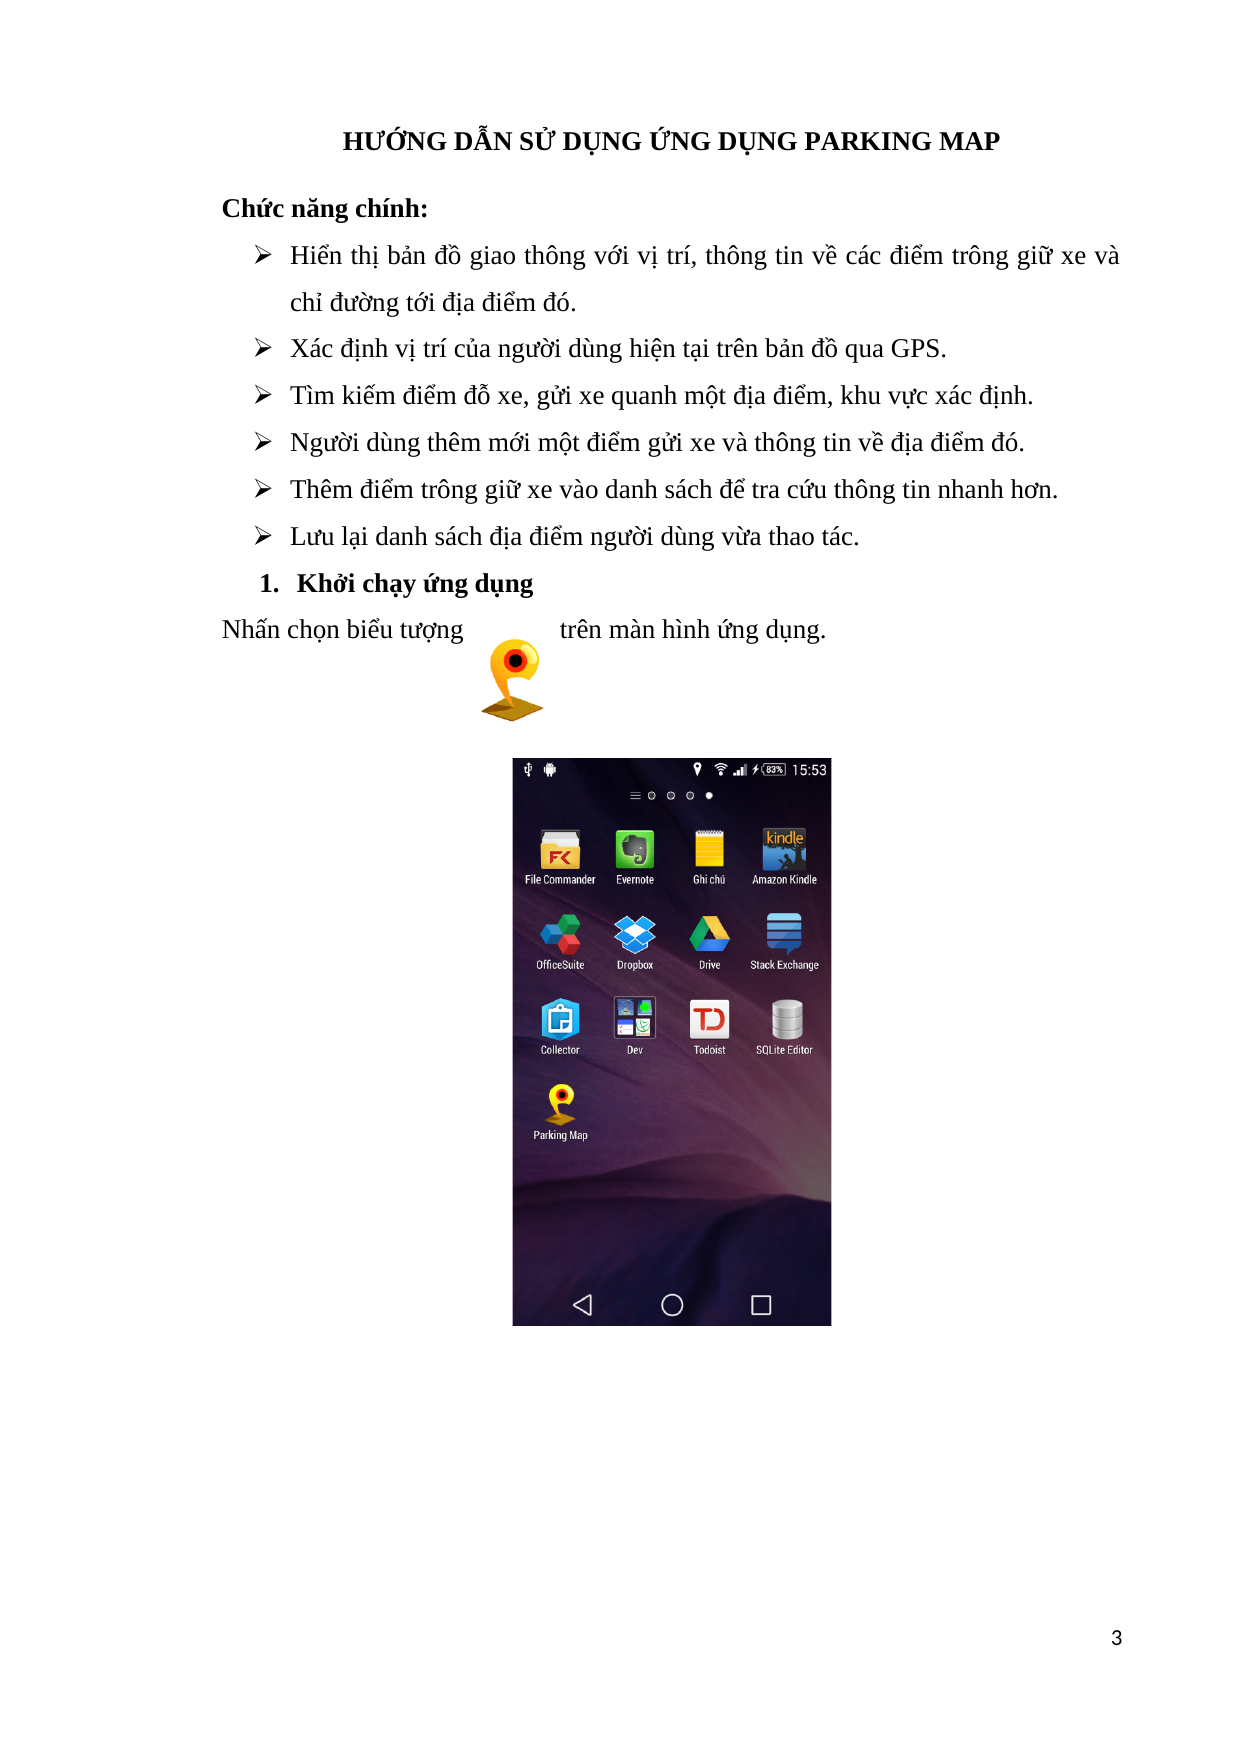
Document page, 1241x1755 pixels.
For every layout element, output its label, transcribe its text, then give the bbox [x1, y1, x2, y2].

list Xác định vị trí của người dùng hiện tại trên bản đồ qua GPS. [252, 333, 1122, 364]
list Khởi chạy ứng dụng [259, 567, 1122, 598]
list Tìm kiếm điểm đỗ xe, gửi xe quanh một địa điểm, khu vực xác định. [252, 379, 1122, 411]
subtitle HƯỚNG DẪN SỬ DỤNG ỨNG DỤNG PARKING MAP [177, 125, 1122, 156]
text Nhấn chọn biểu tượng trên màn hình ứng dụng. [177, 614, 1122, 722]
text Chức năng chính: [177, 192, 1122, 224]
list Người dùng thêm mới một điểm gửi xe và thông tin về địa điểm đó. [252, 426, 1122, 458]
list Thêm điểm trông giữ xe vào danh sách để tra cứu thông tin nhanh hơn. [252, 473, 1122, 504]
list Hiển thị bản đồ giao thông với vị trí, thông tin về các điểm trông giữ xe và chỉ đường tới địa điểm đó. [252, 239, 1122, 317]
list Lưu lại danh sách địa điểm người dùng vừa thao tác. [252, 520, 1122, 551]
